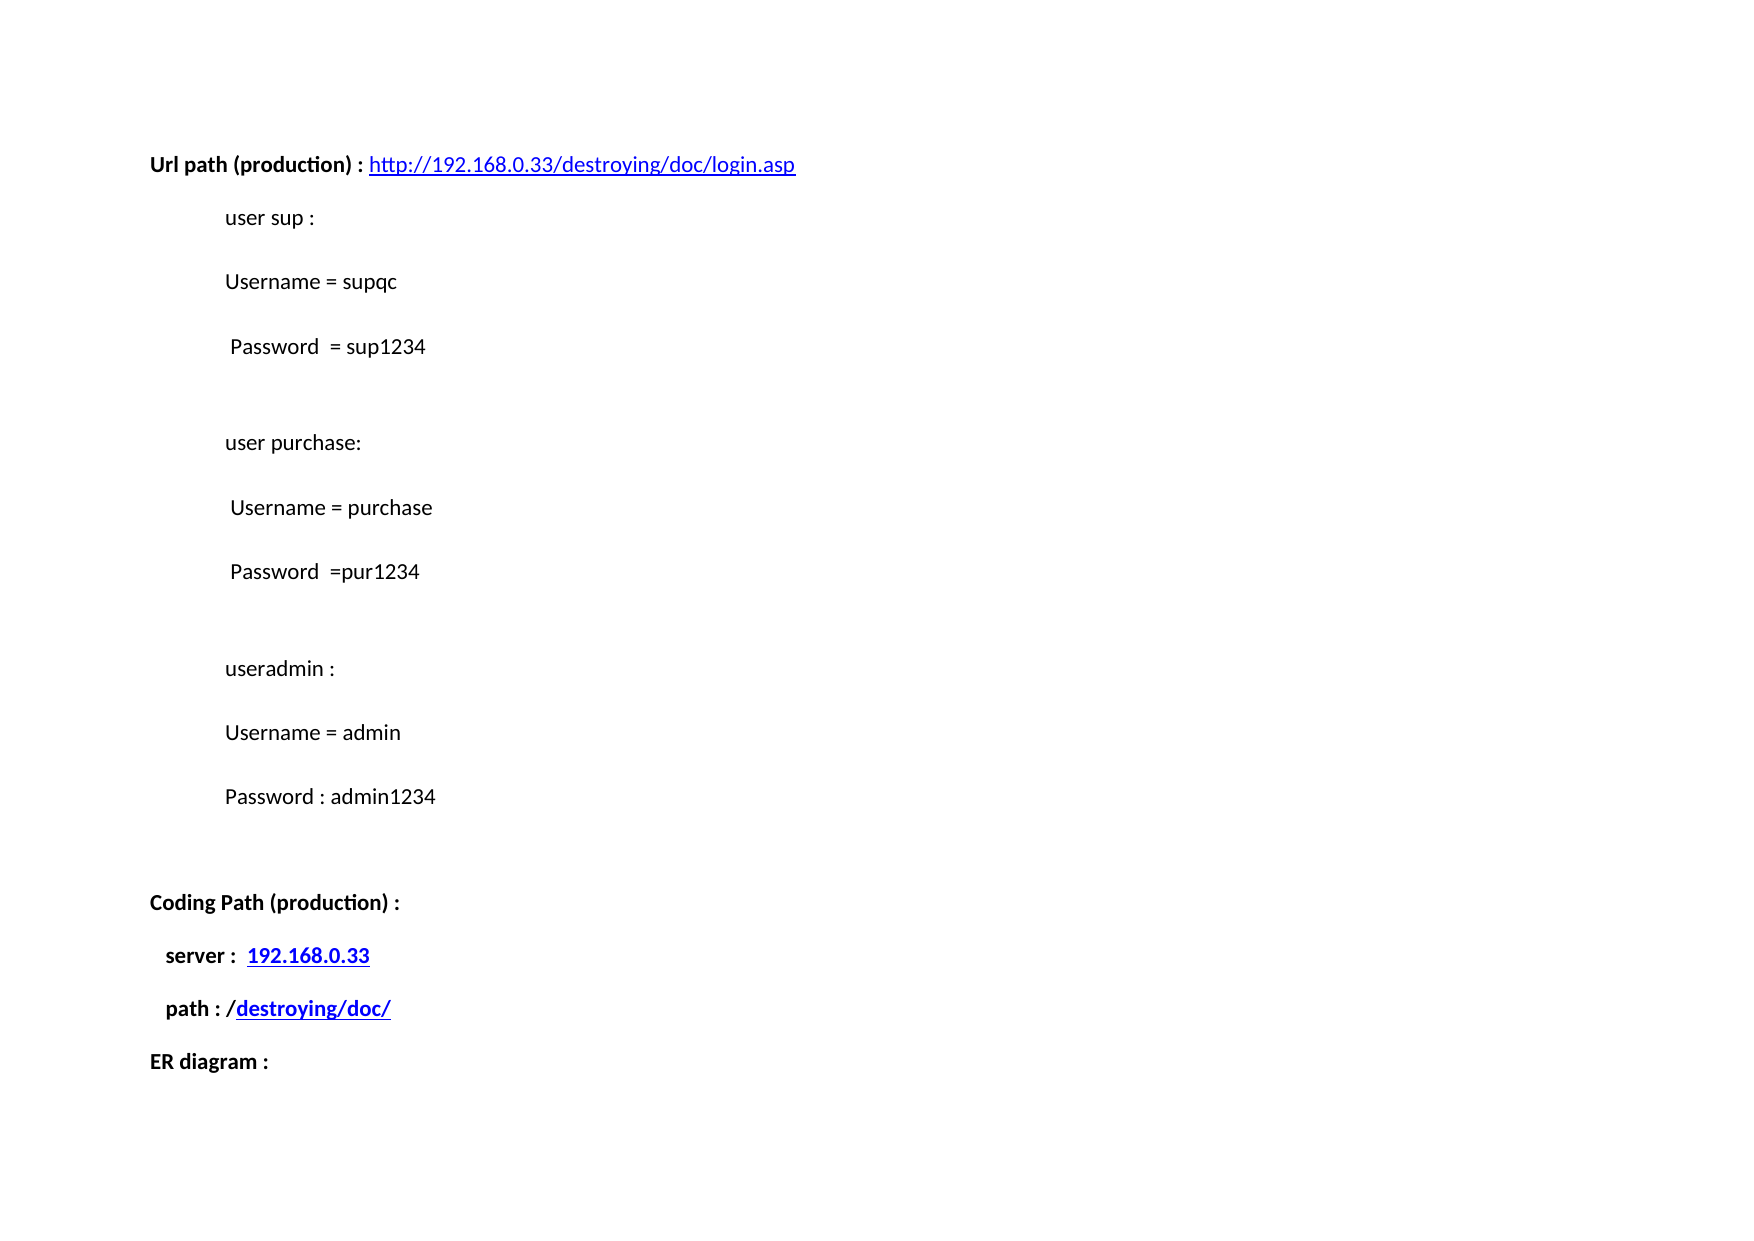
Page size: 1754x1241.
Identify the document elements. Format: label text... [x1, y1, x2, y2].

text ER diagram : [150, 1047, 1604, 1076]
text Url path (production) : http://192.168.0.33/destroying/doc/login.asp [150, 150, 1604, 178]
text user sup : Username = supqc Password = sup1234 user purchase: Username = purchase Password =pur1234 useradmin : Username = admin Password : admin1234 [225, 203, 1604, 810]
text server : 192.168.0.33 [150, 941, 1604, 969]
text path : /destroying/doc/ [150, 994, 1604, 1022]
text Coding Path (production) : [150, 888, 1604, 916]
